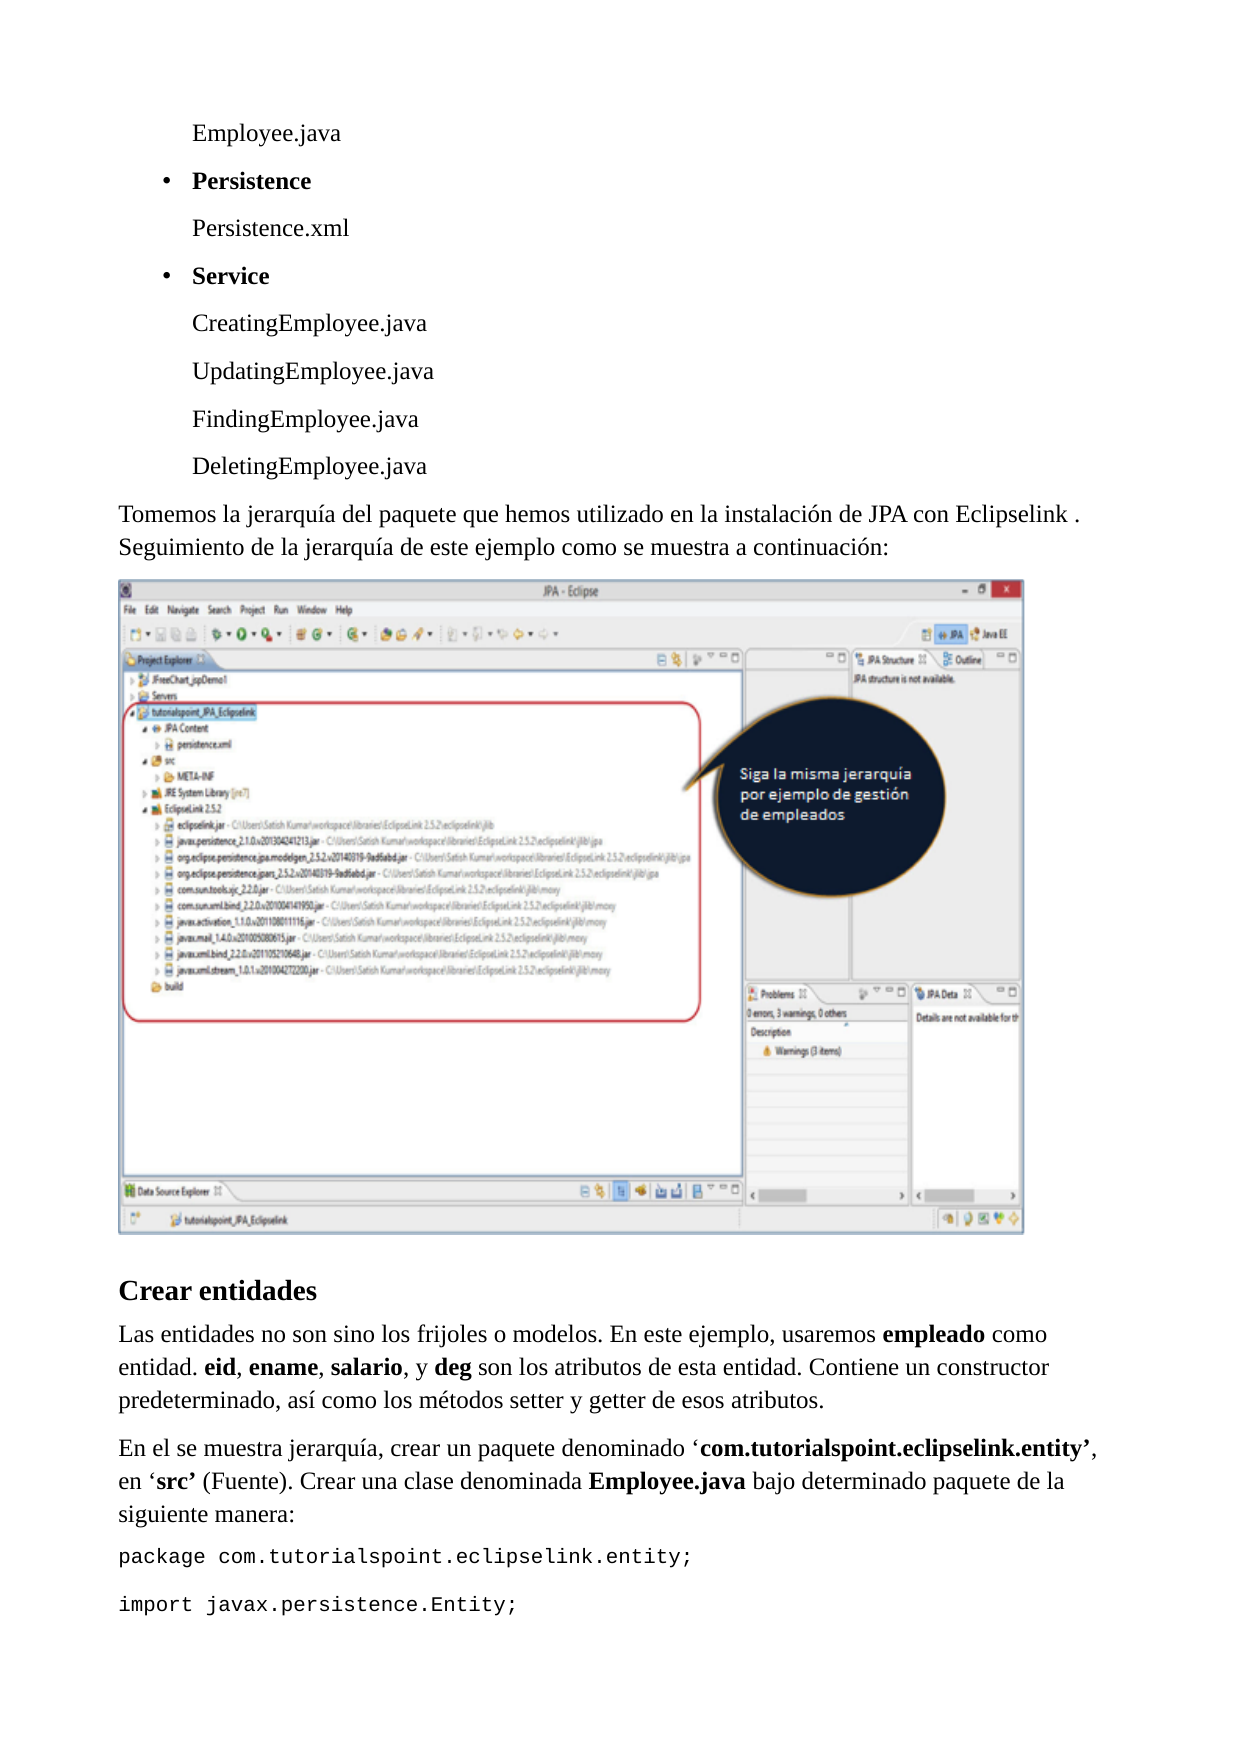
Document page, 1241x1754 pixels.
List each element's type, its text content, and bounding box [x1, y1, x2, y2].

text package com.tutorialspoint.eclipselink.entity; [118, 1546, 1122, 1570]
list DeletingEmployee.java [162, 451, 1122, 480]
text Tomemos la jerarquía del paquete que hemos utilizado en la instalación de JPA con Eclipselink . Seguimiento de la jerarquía de este ejemplo como se muestra a continuación: [118, 499, 1122, 561]
picture [118, 579, 1025, 1235]
list UpdatingEmployee.java [162, 356, 1122, 385]
text import javax.persistence.Entity; [118, 1594, 1122, 1617]
list CreatingEmployee.java [162, 308, 1122, 337]
list Service [162, 261, 1122, 290]
subtitle Crear entidades [118, 1273, 1122, 1307]
text Las entidades no son sino los frijoles o modelos. En este ejemplo, usaremos empleado como entidad. eid, ename, salario, y deg son los atributos de esta entidad. Contiene un constructor predeterminado, así como los métodos setter y getter de esos atributos. [118, 1319, 1122, 1414]
list Employee.java [162, 118, 1122, 147]
list Persistence [162, 166, 1122, 194]
text En el se muestra jerarquía, crear un paquete denominado ‘com.tutorialspoint.eclipselink.entity’, en ‘src’ (Fuente). Crear una clase denominada Employee.java bajo determinado paquete de la siguiente manera: [118, 1433, 1122, 1528]
list FindingEmployee.java [162, 404, 1122, 432]
list Persistence.xml [162, 213, 1122, 242]
